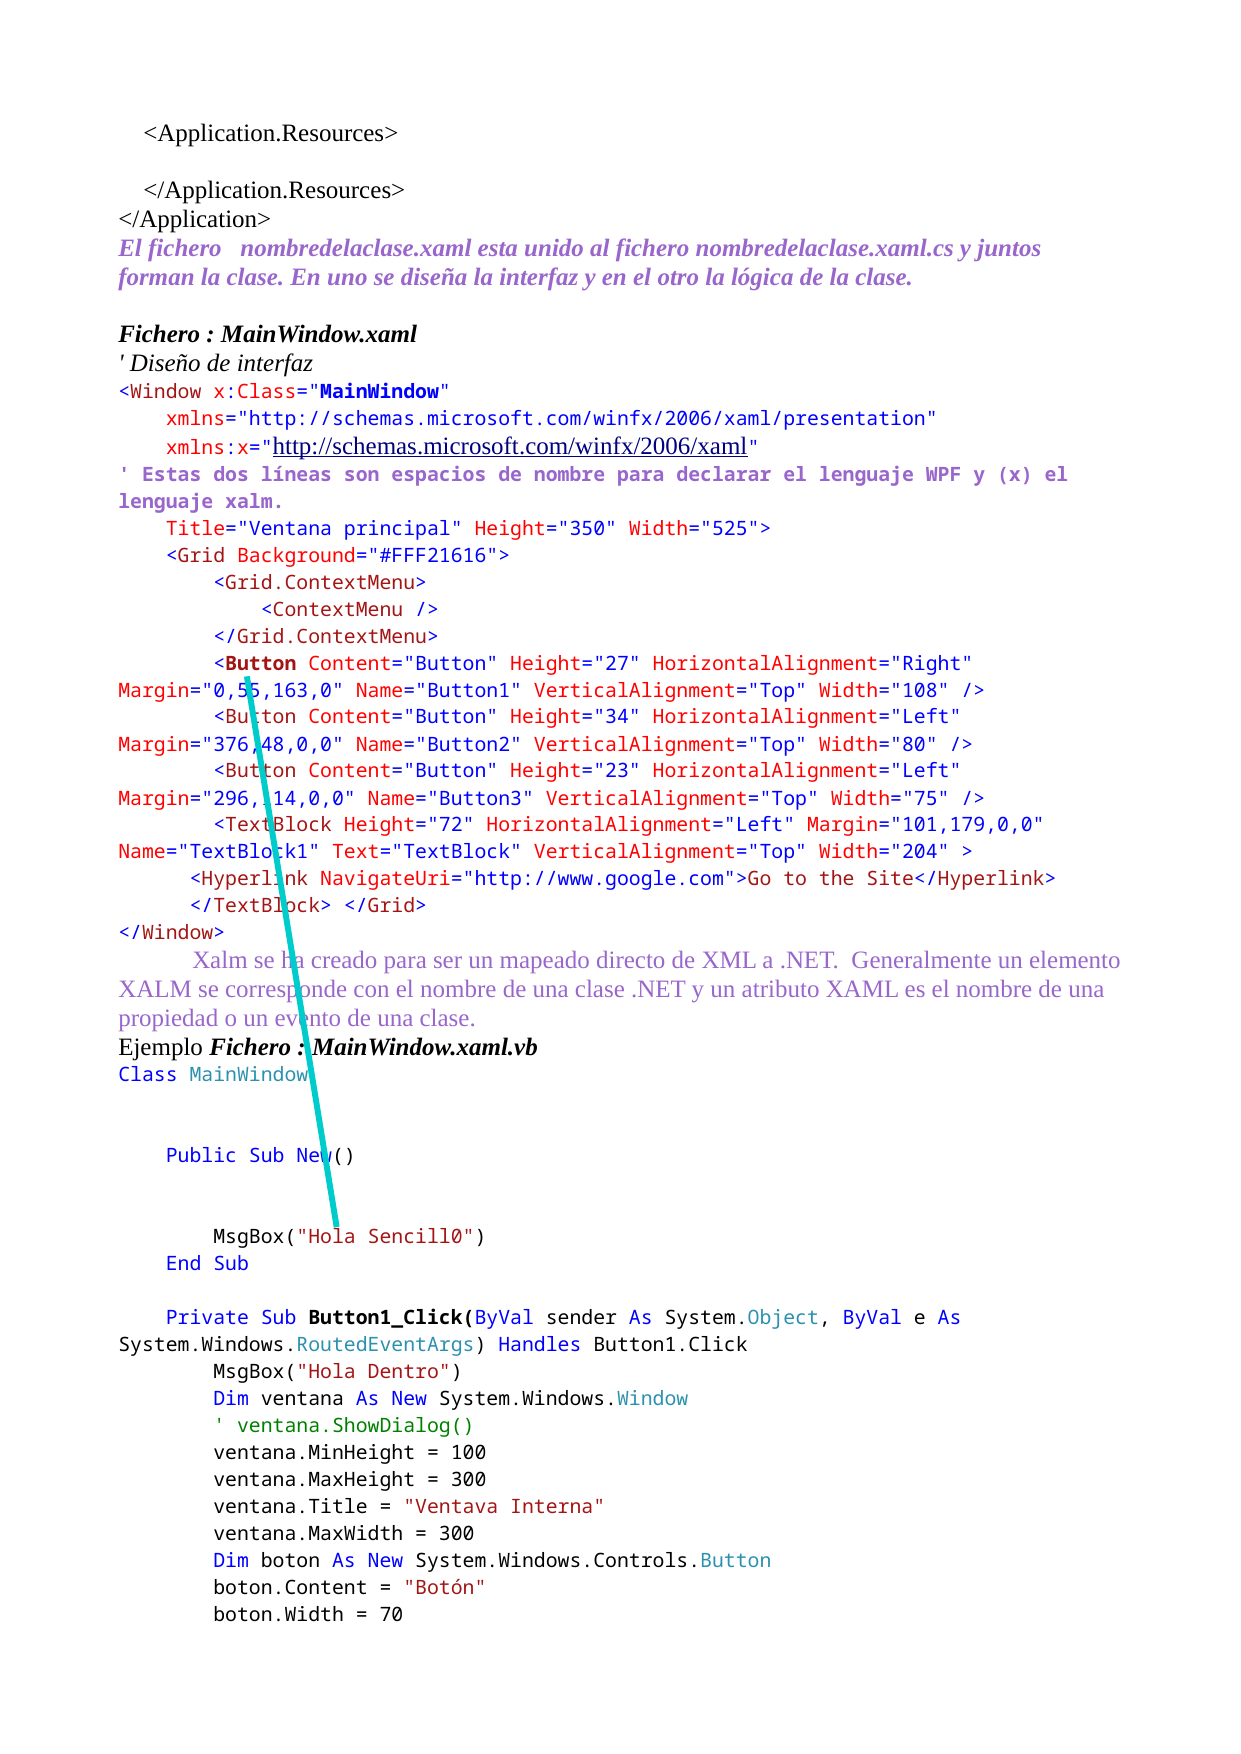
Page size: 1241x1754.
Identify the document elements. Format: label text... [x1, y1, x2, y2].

text <TextBlock Height="72" HorizontalAlignment="Left" Margin="101,179,0,0" Name="TextBlock1" Text="TextBlock" VerticalAlignment="Top" Width="204" > [272, 811, 1122, 865]
text <ContextMenu /> [118, 595, 1122, 622]
text Ejemplo Fichero : [118, 1032, 306, 1061]
text [313, 1061, 1122, 1088]
text ' Estas dos líneas son espacios de nombre para declarar el lenguaje WPF y (x) el lenguaje xalm. [118, 460, 1122, 514]
text Public Sub New() [326, 1142, 1122, 1168]
text <Button Content="Button" Height="23" HorizontalAlignment="Left" Margin="296,114,0,0" Name="Button3" VerticalAlignment="Top" Width="75" /> [264, 757, 1122, 811]
text End Sub [118, 1249, 1122, 1276]
text <Application.Resources> [118, 118, 1122, 147]
text <Button Content="Button" Height="23" HorizontalAlignment="Left" Margin="296,114,0,0" Name="Button3" VerticalAlignment="Top" Width="75" /> [118, 757, 265, 811]
text Class MainWindow [118, 1061, 310, 1088]
text MsgBox("Hola Dentro") [118, 1357, 1122, 1384]
text ventana.MaxHeight = 300 [118, 1465, 1122, 1492]
text Title="Ventana principal" Height="350" Width="525"> [118, 514, 1122, 541]
text <Window x:Class="MainWindow" [118, 377, 1122, 404]
text <Button Content="Button" Height="27" HorizontalAlignment="Right" Margin="0,55,163,0" Name="Button1" VerticalAlignment="Top" Width="108" /> [118, 649, 1122, 703]
text ventana.MinHeight = 100 [118, 1438, 1122, 1465]
text xmlns:x="http://schemas.microsoft.com/winfx/2006/xaml" [118, 431, 1122, 460]
text ventana.Title = "Ventava Interna" [118, 1492, 1122, 1519]
text <Hyperlink NavigateUri="http://www.google.com">Go to the Site</Hyperlink> [281, 865, 1122, 892]
text ' Diseño de interfaz [118, 348, 1122, 377]
text Fichero : MainWindow.xaml [118, 319, 1122, 348]
text <TextBlock Height="72" HorizontalAlignment="Left" Margin="101,179,0,0" Name="TextBlock1" Text="TextBlock" VerticalAlignment="Top" Width="204" > [118, 811, 274, 865]
text [290, 919, 1122, 946]
text Xalm se ha creado para ser un mapeado directo de XML a .NET. Generalmente un elemento XALM se corresponde con el nombre de una clase .NET y un atributo XAML es el nombre de una propiedad o un evento de una clase. [295, 946, 1122, 1032]
text <Grid.ContextMenu> [118, 568, 1122, 595]
text ventana.MaxWidth = 300 [118, 1519, 1122, 1546]
text xmlns="http://schemas.microsoft.com/winfx/2006/xaml/presentation" [118, 404, 1122, 431]
text </Application.Resources> [118, 176, 1122, 204]
text </Application> [118, 204, 1122, 233]
text El fichero nombredelaclase.xaml esta unido al fichero nombredelaclase.xaml.cs y juntos forman la clase. En uno se diseña la interfaz y en el otro la lógica de la clase. [118, 233, 1122, 291]
text Private Sub Button1_Click(ByVal sender As System.Object, ByVal e As System.Windows.RoutedEventArgs) Handles Button1.Click [118, 1303, 1122, 1357]
text Dim ventana As New System.Windows.Window [118, 1384, 1122, 1411]
text <Grid Background="#FFF21616"> [118, 541, 1122, 568]
text boton.Content = "Botón" [118, 1573, 1122, 1600]
text MsgBox("Hola Sencill0") [118, 1222, 1122, 1249]
text </TextBlock> </Grid> [118, 892, 283, 919]
text <Hyperlink NavigateUri="http://www.google.com">Go to the Site</Hyperlink> [118, 865, 278, 892]
text Public Sub New() [118, 1142, 323, 1168]
text <Button Content="Button" Height="34" HorizontalAlignment="Left" Margin="376,48,0,0" Name="Button2" VerticalAlignment="Top" Width="80" /> [118, 703, 256, 757]
text </TextBlock> </Grid> [286, 892, 1122, 919]
text Xalm se ha creado para ser un mapeado directo de XML a .NET. Generalmente un elemento XALM se corresponde con el nombre de una clase .NET y un atributo XAML es el nombre de una propiedad o un evento de una clase. [118, 946, 301, 1032]
text </Grid.ContextMenu> [118, 622, 1122, 649]
text <Button Content="Button" Height="34" HorizontalAlignment="Left" Margin="376,48,0,0" Name="Button2" VerticalAlignment="Top" Width="80" /> [255, 703, 1122, 757]
text boton.Width = 70 [118, 1600, 1122, 1627]
text MainWindow.xaml.vb [309, 1032, 1122, 1061]
text ' ventana.ShowDialog() [118, 1411, 1122, 1438]
text </Window> [118, 919, 287, 946]
text Dim boton As New System.Windows.Controls.Button [118, 1546, 1122, 1573]
